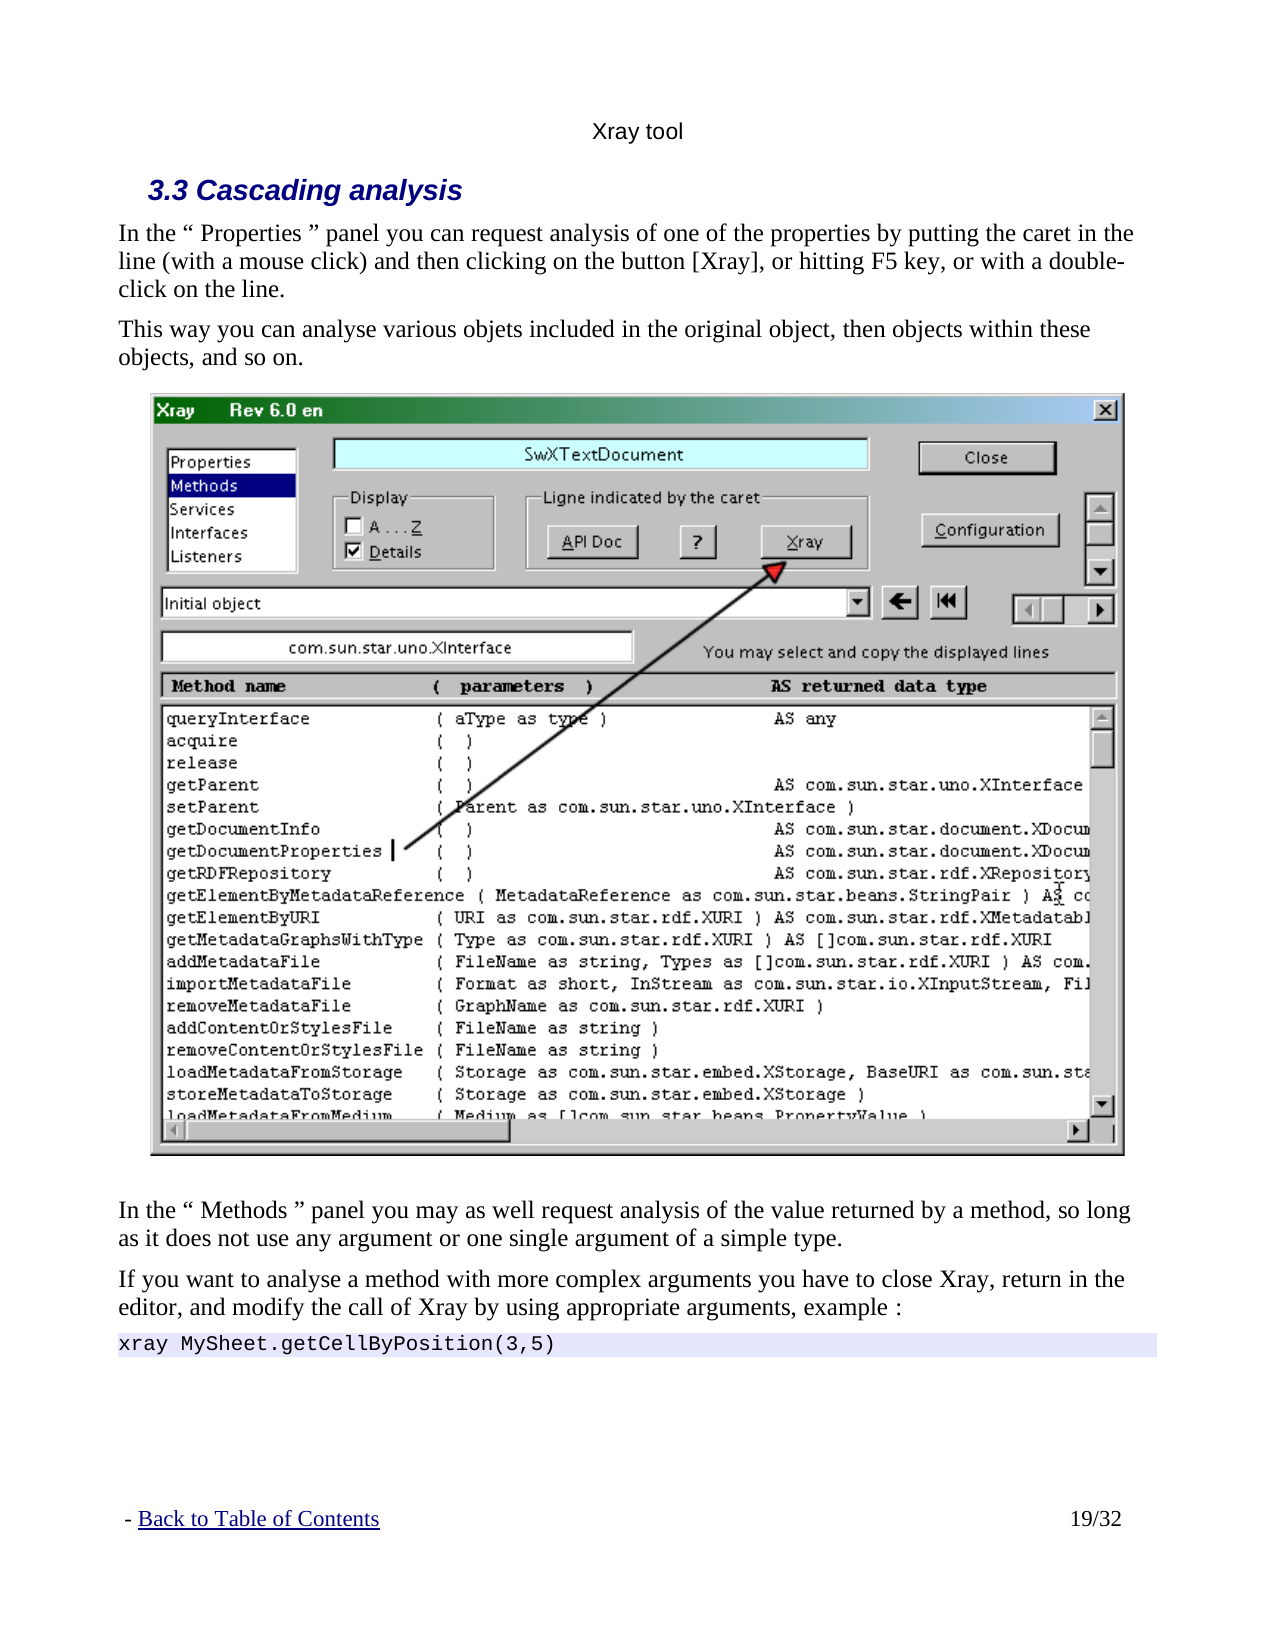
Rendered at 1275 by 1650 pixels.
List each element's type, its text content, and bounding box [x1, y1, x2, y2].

text In the “ Methods ” panel you may as well request analysis of the value returned by a method, so long as it does not use any argument or one single argument of a simple type. [118, 1196, 1157, 1252]
text This way you can analyse various objets included in the original object, then objects within these objects, and so on. [118, 315, 1157, 371]
text In the “ Properties ” panel you can request analysis of one of the properties by putting the caret in the line (with a mouse click) and then clicking on the button [Xray], or hitting F5 key, or with a double-click on the line. [118, 219, 1157, 303]
subtitle Cascading analysis [148, 174, 1157, 206]
text If you want to analyse a method with more complex arguments you have to close Xray, return in the editor, and modify the call of Xray by using appropriate arguments, example : [118, 1264, 1157, 1321]
text xray MySheet.getCellByPosition(3,5) [118, 1333, 1157, 1357]
picture [150, 393, 1125, 1156]
